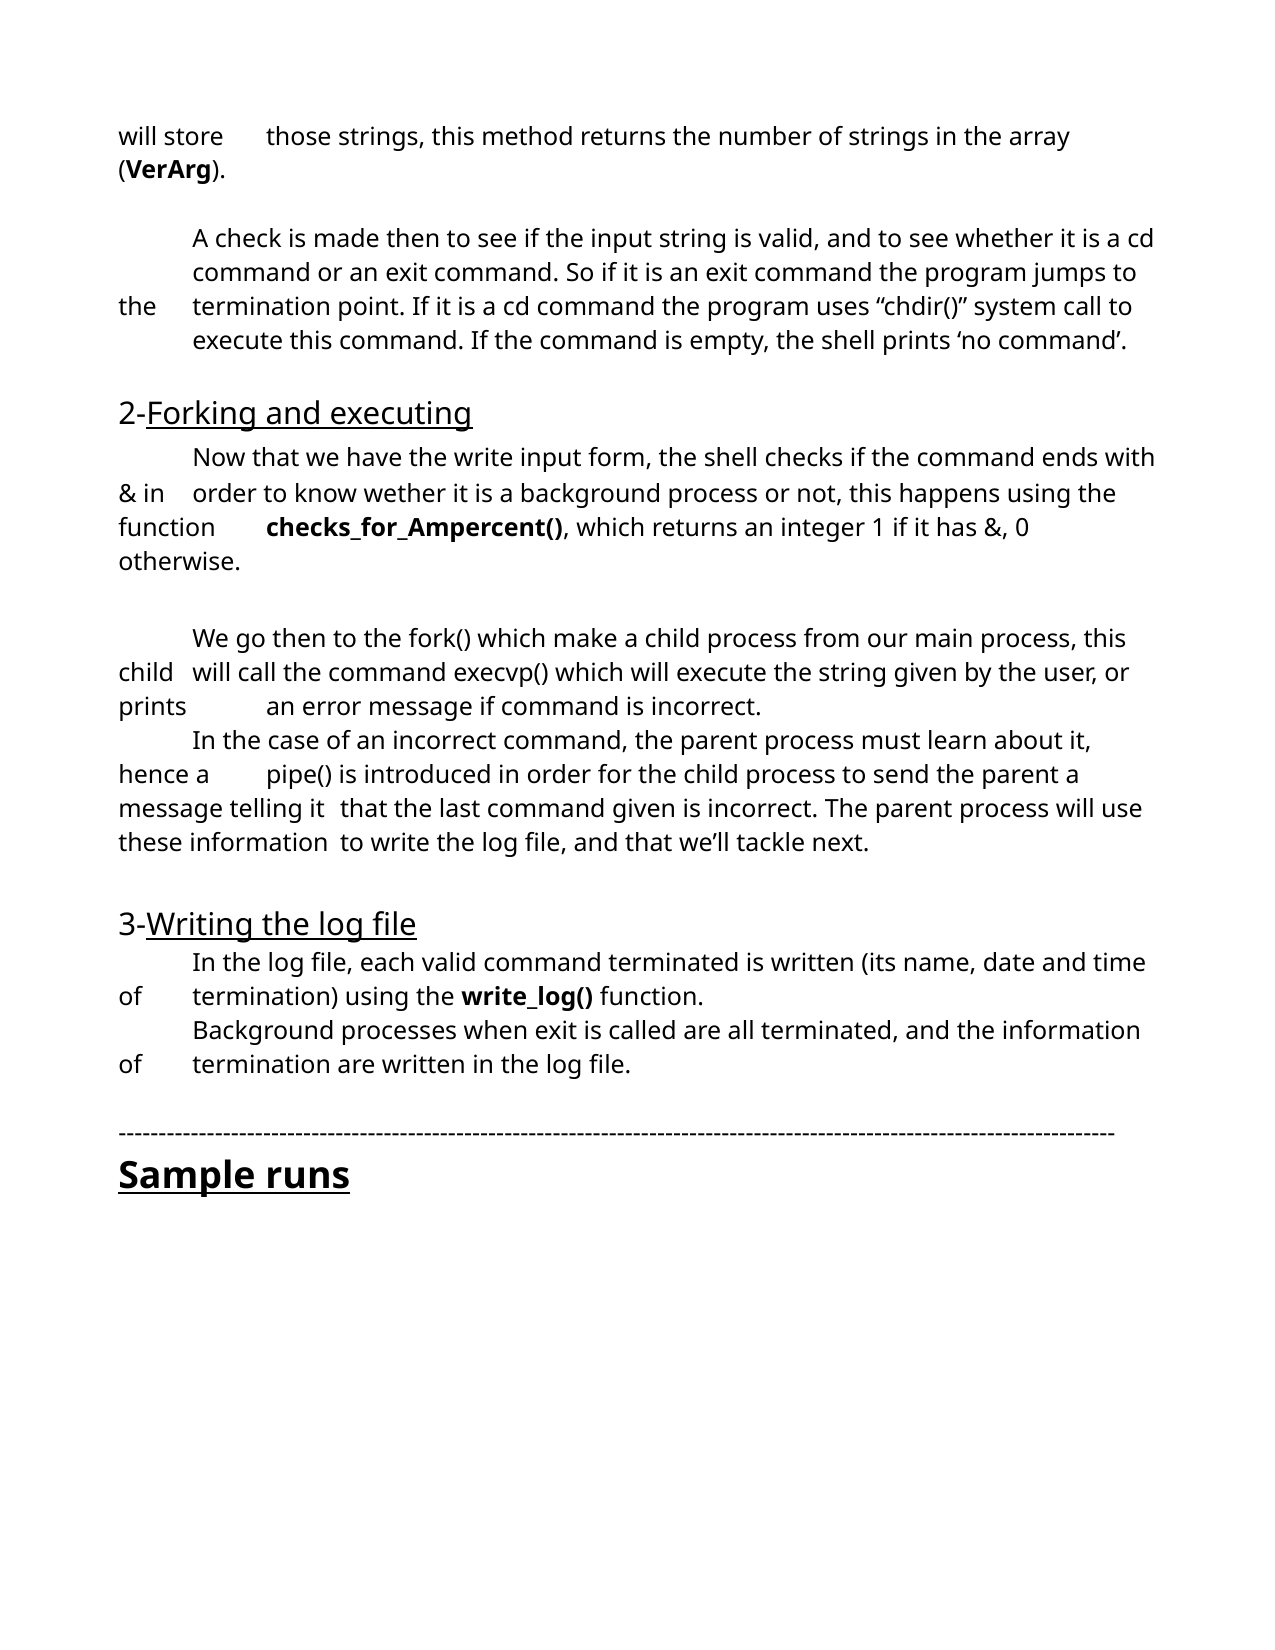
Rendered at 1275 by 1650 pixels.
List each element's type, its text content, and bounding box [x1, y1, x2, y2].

text In the case of an incorrect command, the parent process must learn about it, hence a pipe() is introduced in order for the child process to send the parent a message telling it that the last command given is incorrect. The parent process will use these information to write the log file, and that we’ll tackle next. [118, 723, 1157, 859]
text We go then to the fork() which make a child process from our main process, this child will call the command execvp() which will execute the string given by the user, or prints an error message if command is incorrect. [118, 621, 1157, 723]
text ---------------------------------------------------------------------------------------------------------------------------- [118, 1114, 1157, 1149]
text will store those strings, this method returns the number of strings in the array (VerArg). [118, 118, 1157, 186]
text In the log file, each valid command terminated is written (its name, date and time of termination) using the write_log() function. [118, 944, 1157, 1012]
text A check is made then to see if the input string is valid, and to see whether it is a cd command or an exit command. So if it is an exit command the program jumps to the termination point. If it is a cd command the program uses “chdir()” system call to execute this command. If the command is empty, the shell prints ‘no command’. [118, 220, 1157, 357]
text Sample runs [118, 1149, 1157, 1200]
text Now that we have the write input form, the shell checks if the command ends with & in order to know wether it is a background process or not, this happens using the function checks_for_Ampercent(), which returns an integer 1 if it has &, 0 otherwise. [118, 433, 1157, 578]
text Background processes when exit is called are all terminated, and the information of termination are written in the log file. [118, 1012, 1157, 1081]
text 2-Forking and executing [118, 391, 1157, 433]
text 3-Writing the log file [118, 902, 1157, 944]
